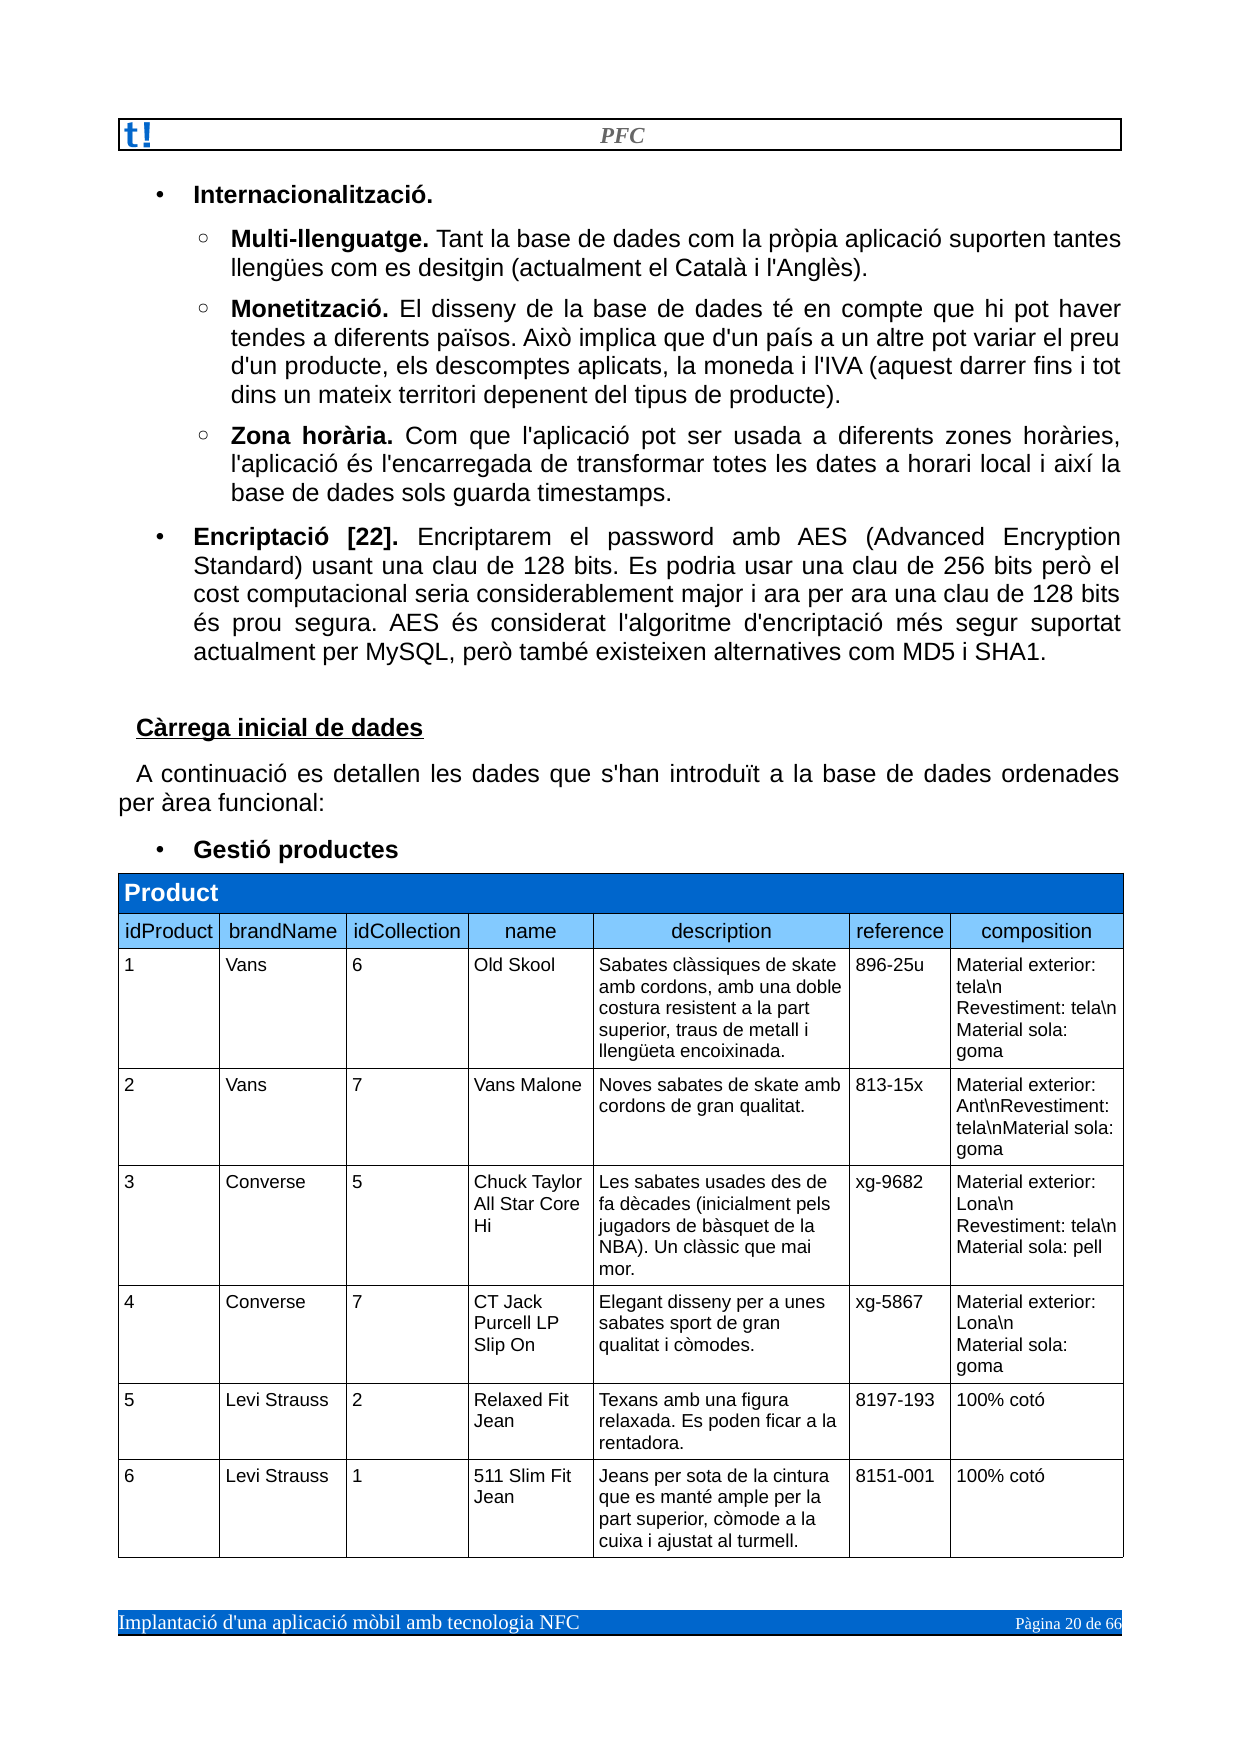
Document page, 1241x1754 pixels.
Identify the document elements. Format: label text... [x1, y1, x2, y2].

list Encriptació [22]. Encriptarem el password amb AES (Advanced Encryption Standard) usant una clau de 128 bits. Es podria usar una clau de 256 bits però el cost computacional seria considerablement major i ara per ara una clau de 128 bits és prou segura. AES és considerat l'algoritme d'encriptació més segur suportat actualment per MySQL, però també existeixen alternatives com MD5 i SHA1. [156, 522, 1122, 666]
list Internacionalització. [156, 181, 1122, 209]
table_cell Levi Strauss [220, 1460, 346, 1557]
table_cell reference [850, 914, 950, 948]
table_cell Texans amb una figura relaxada. Es poden ficar a la rentadora. [594, 1384, 849, 1459]
table_cell Sabates clàssiques de skate amb cordons, amb una doble costura resistent a la part superior, traus de metall i llengüeta encoixinada. [594, 949, 849, 1068]
table_cell CT Jack Purcell LP Slip On [469, 1286, 593, 1383]
table_cell 2 [119, 1069, 219, 1165]
table_cell 100% cotó [951, 1460, 1123, 1557]
table_cell Noves sabates de skate amb cordons de gran qualitat. [594, 1069, 849, 1165]
table_cell Les sabates usades des de fa dècades (inicialment pels jugadors de bàsquet de la NBA). Un clàssic que mai mor. [594, 1166, 849, 1285]
list Zona horària. Com que l'aplicació pot ser usada a diferents zones horàries, l'aplicació és l'encarregada de transformar totes les dates a horari local i així la base de dades sols guarda timestamps. [193, 421, 1122, 507]
table_cell Chuck Taylor All Star Core Hi [469, 1166, 593, 1285]
table_cell Converse [220, 1286, 346, 1383]
table_cell Elegant disseny per a unes sabates sport de gran qualitat i còmodes. [594, 1286, 849, 1383]
table_cell name [469, 914, 593, 948]
table_cell Levi Strauss [220, 1384, 346, 1459]
table_cell Converse [220, 1166, 346, 1285]
table_header Product [119, 874, 1123, 913]
table_cell Vans Malone [469, 1069, 593, 1165]
table_cell 8151-001 [850, 1460, 950, 1557]
table_cell idCollection [347, 914, 468, 948]
text A continuació es detallen les dades que s'han introduït a la base de dades ordenades per àrea funcional: [118, 759, 1122, 817]
table_cell Jeans per sota de la cintura que es manté ample per la part superior, còmode a la cuixa i ajustat al turmell. [594, 1460, 849, 1557]
table_cell Relaxed Fit Jean [469, 1384, 593, 1459]
list Monetització. El disseny de la base de dades té en compte que hi pot haver tendes a diferents països. Això implica que d'un país a un altre pot variar el preu d'un producte, els descomptes aplicats, la moneda i l'IVA (aquest darrer fins i tot dins un mateix territori depenent del tipus de producte). [193, 294, 1122, 409]
table_cell 3 [119, 1166, 219, 1285]
table_cell idProduct [119, 914, 219, 948]
picture [123, 121, 151, 148]
table_cell 511 Slim Fit Jean [469, 1460, 593, 1557]
table_cell 5 [119, 1384, 219, 1459]
list Multi-llenguatge. Tant la base de dades com la pròpia aplicació suporten tantes llengües com es desitgin (actualment el Català i l'Anglès). [193, 224, 1122, 282]
table_cell 100% cotó [951, 1384, 1123, 1459]
table_cell 6 [347, 949, 468, 1068]
table_cell 4 [119, 1286, 219, 1383]
table_cell composition [951, 914, 1123, 948]
text Càrrega inicial de dades [118, 713, 1122, 742]
table_cell 6 [119, 1460, 219, 1557]
table_cell Material exterior: Lona\n Material sola: goma [951, 1286, 1123, 1383]
table_cell Vans [220, 1069, 346, 1165]
table_cell 7 [347, 1286, 468, 1383]
table_cell Vans [220, 949, 346, 1068]
table_cell Old Skool [469, 949, 593, 1068]
list Gestió productes [156, 835, 1122, 863]
table_cell xg-5867 [850, 1286, 950, 1383]
table_cell 7 [347, 1069, 468, 1165]
table_cell description [594, 914, 849, 948]
table_cell 2 [347, 1384, 468, 1459]
table_cell 8197-193 [850, 1384, 950, 1459]
table_cell brandName [220, 914, 346, 948]
table_cell Material exterior: Ant\nRevestiment: tela\nMaterial sola: goma [951, 1069, 1123, 1165]
table_cell 5 [347, 1166, 468, 1285]
table_cell 813-15x [850, 1069, 950, 1165]
table_cell Material exterior: Lona\n Revestiment: tela\n Material sola: pell [951, 1166, 1123, 1285]
table_cell 1 [119, 949, 219, 1068]
table_cell 896-25u [850, 949, 950, 1068]
table_cell xg-9682 [850, 1166, 950, 1285]
table_cell Material exterior: tela\n Revestiment: tela\n Material sola: goma [951, 949, 1123, 1068]
table_cell 1 [347, 1460, 468, 1557]
